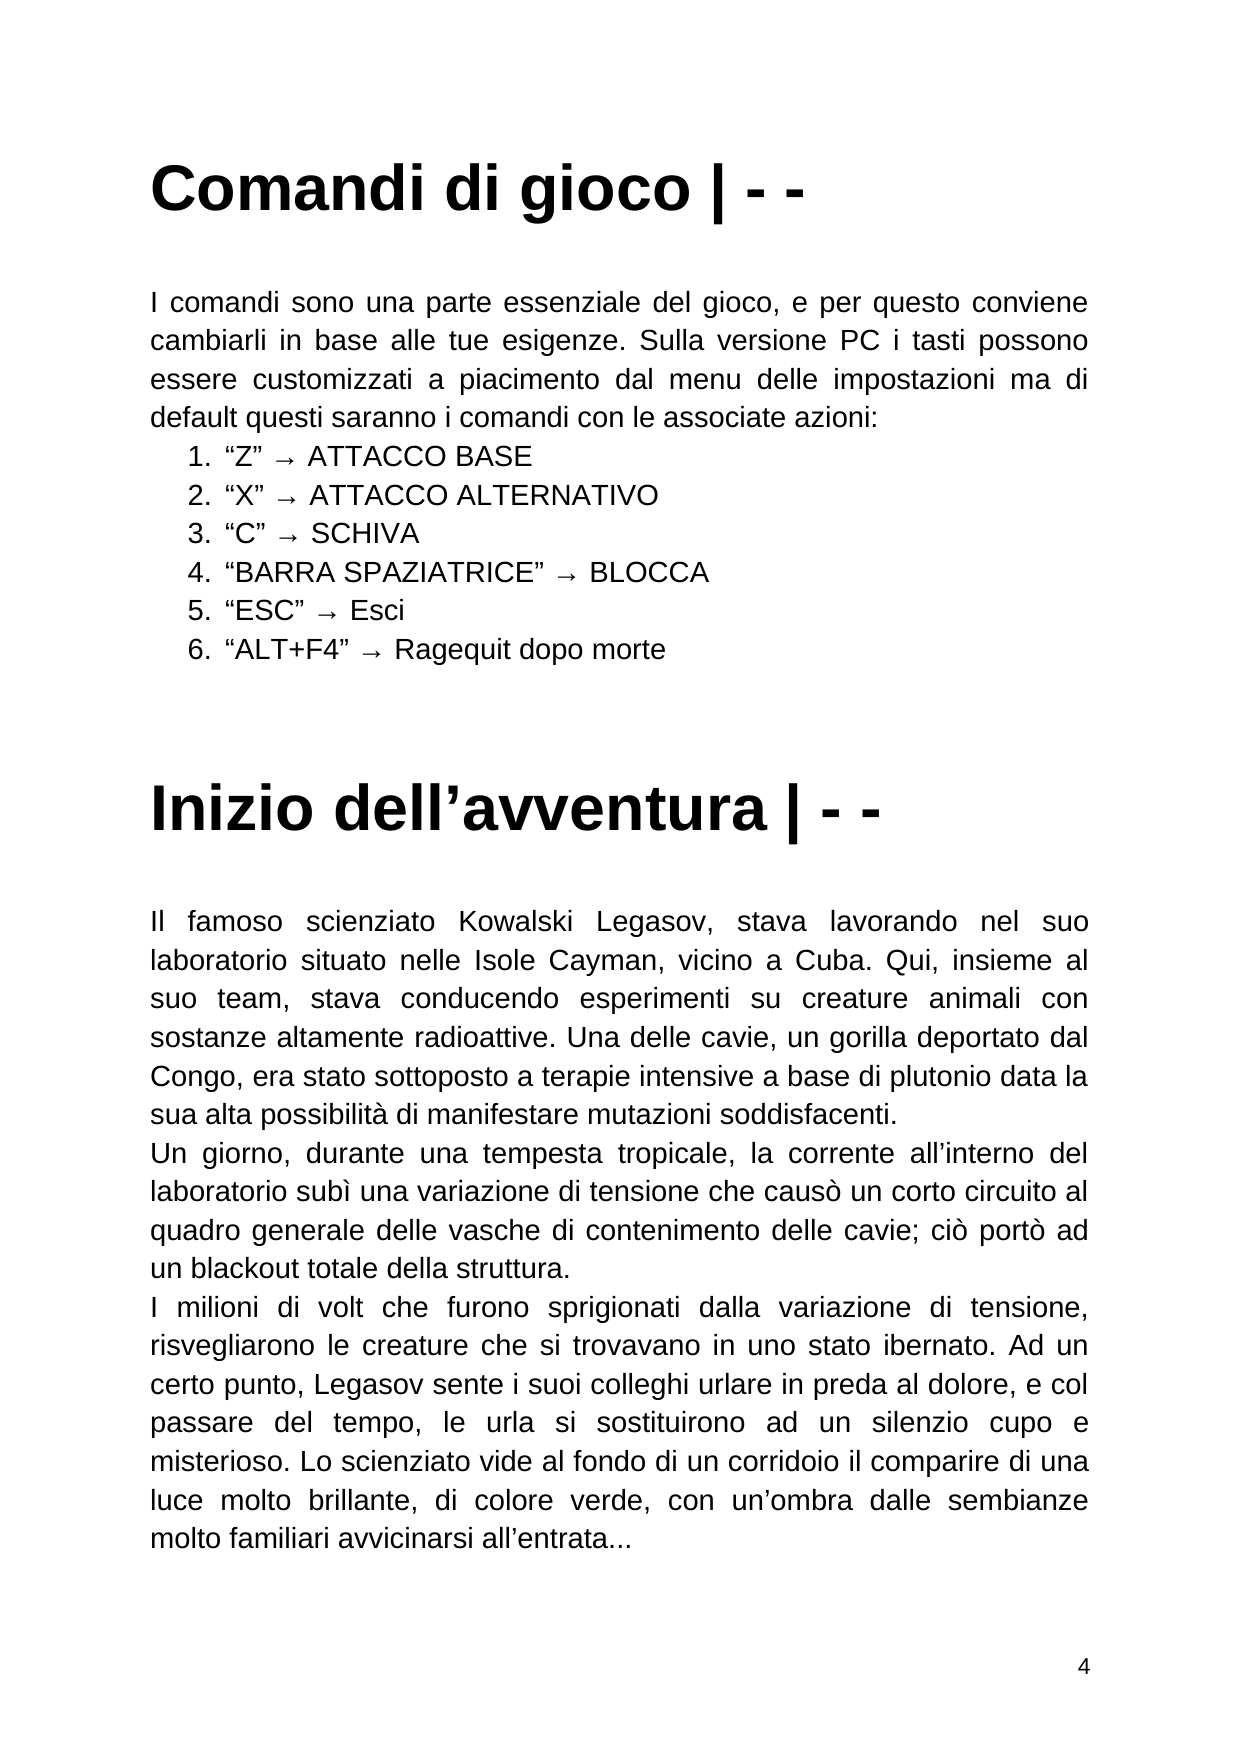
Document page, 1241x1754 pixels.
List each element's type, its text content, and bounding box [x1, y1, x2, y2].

list “BARRA SPAZIATRICE” → BLOCCA [187, 555, 1090, 588]
list “Z” → ATTACCO BASE [187, 439, 1090, 473]
text Comandi di gioco | - - [150, 150, 1090, 224]
list “ESC” → Esci [187, 593, 1090, 627]
list “X” → ATTACCO ALTERNATIVO [187, 478, 1090, 511]
list “ALT+F4” → Ragequit dopo morte [187, 632, 1090, 665]
text Un giorno, durante una tempesta tropicale, la corrente all’interno del laboratorio subì una variazione di tensione che causò un corto circuito al quadro generale delle vasche di contenimento delle cavie; ciò portò ad un blackout totale della struttura. [150, 1136, 1090, 1285]
list “C” → SCHIVA [187, 516, 1090, 550]
text I milioni di volt che furono sprigionati dalla variazione di tensione, risvegliarono le creature che si trovavano in uno stato ibernato. Ad un certo punto, Legasov sente i suoi colleghi urlare in preda al dolore, e col passare del tempo, le urla si sostituirono ad un silenzio cupo e misterioso. Lo scienziato vide al fondo di un corridoio il comparire di una luce molto brillante, di colore verde, con un’ombra dalle sembianze molto familiari avvicinarsi all’entrata... [150, 1290, 1090, 1554]
text I comandi sono una parte essenziale del gioco, e per questo conviene cambiarli in base alle tue esigenze. Sulla versione PC i tasti possono essere customizzati a piacimento dal menu delle impostazioni ma di default questi saranno i comandi con le associate azioni: [150, 285, 1090, 434]
text Il famoso scienziato Kowalski Legasov, stava lavorando nel suo laboratorio situato nelle Isole Cayman, vicino a Cuba. Qui, insieme al suo team, stava conducendo esperimenti su creature animali con sostanze altamente radioattive. Una delle cavie, un gorilla deportato dal Congo, era stato sottoposto a terapie intensive a base di plutonio data la sua alta possibilità di manifestare mutazioni soddisfacenti. [150, 904, 1090, 1131]
text Inizio dell’avventura | - - [150, 769, 1090, 844]
